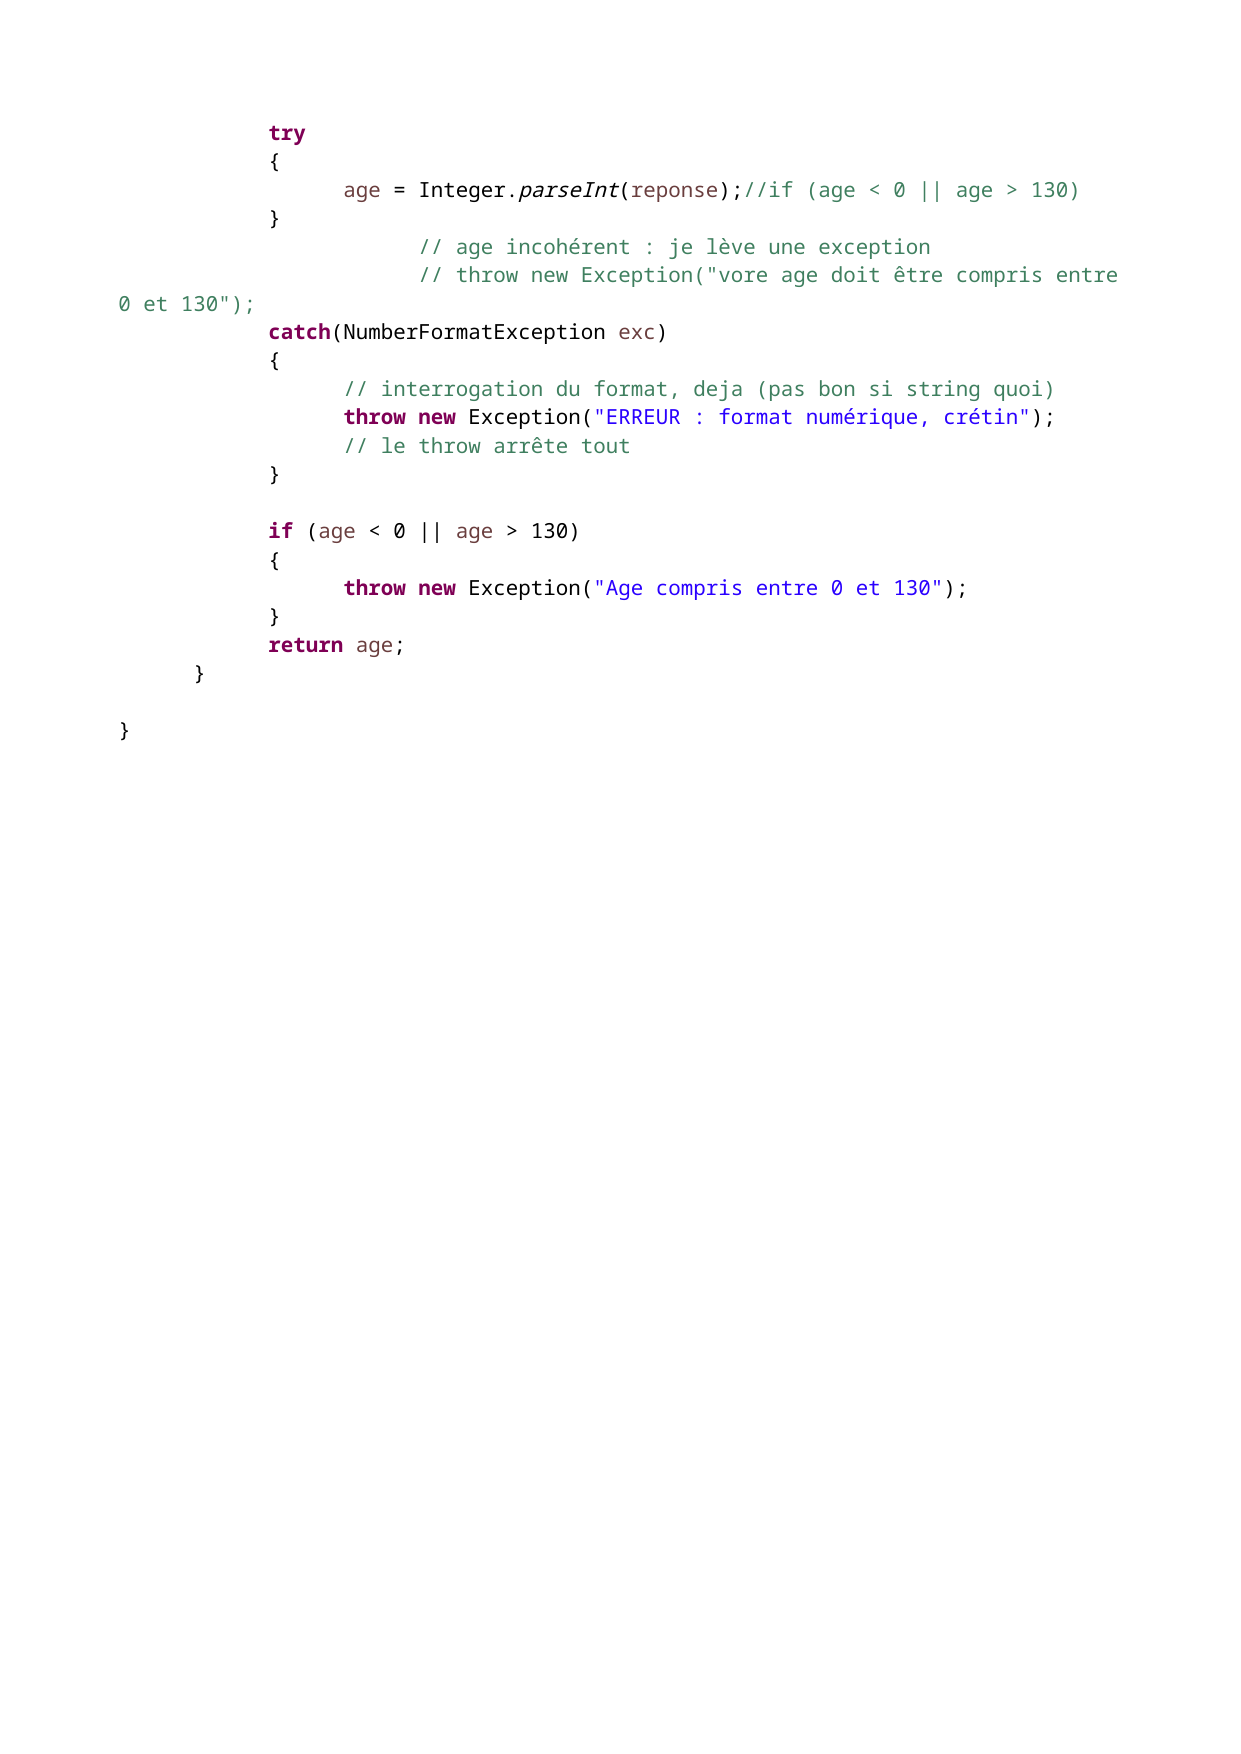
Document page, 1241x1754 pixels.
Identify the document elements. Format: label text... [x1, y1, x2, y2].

text } [118, 602, 1122, 630]
text } [118, 459, 1122, 488]
text // age incohérent : je lève une exception [118, 232, 1122, 260]
text catch(NumberFormatException exc) [118, 317, 1122, 346]
text { [118, 346, 1122, 374]
text throw new Exception("Age compris entre 0 et 130"); [118, 573, 1122, 602]
text } [118, 658, 1122, 687]
text if (age < 0 || age > 130) [118, 516, 1122, 545]
text age = Integer.parseInt(reponse);//if (age < 0 || age > 130) [118, 175, 1122, 203]
text try [118, 118, 1122, 147]
text // interrogation du format, deja (pas bon si string quoi) [118, 374, 1122, 402]
text { [118, 147, 1122, 175]
text // le throw arrête tout [118, 431, 1122, 459]
text return age; [118, 630, 1122, 658]
text { [118, 545, 1122, 573]
text } [118, 203, 1122, 232]
text throw new Exception("ERREUR : format numérique, crétin"); [118, 402, 1122, 431]
text } [118, 715, 1122, 744]
text // throw new Exception("vore age doit être compris entre 0 et 130"); [118, 260, 1122, 317]
